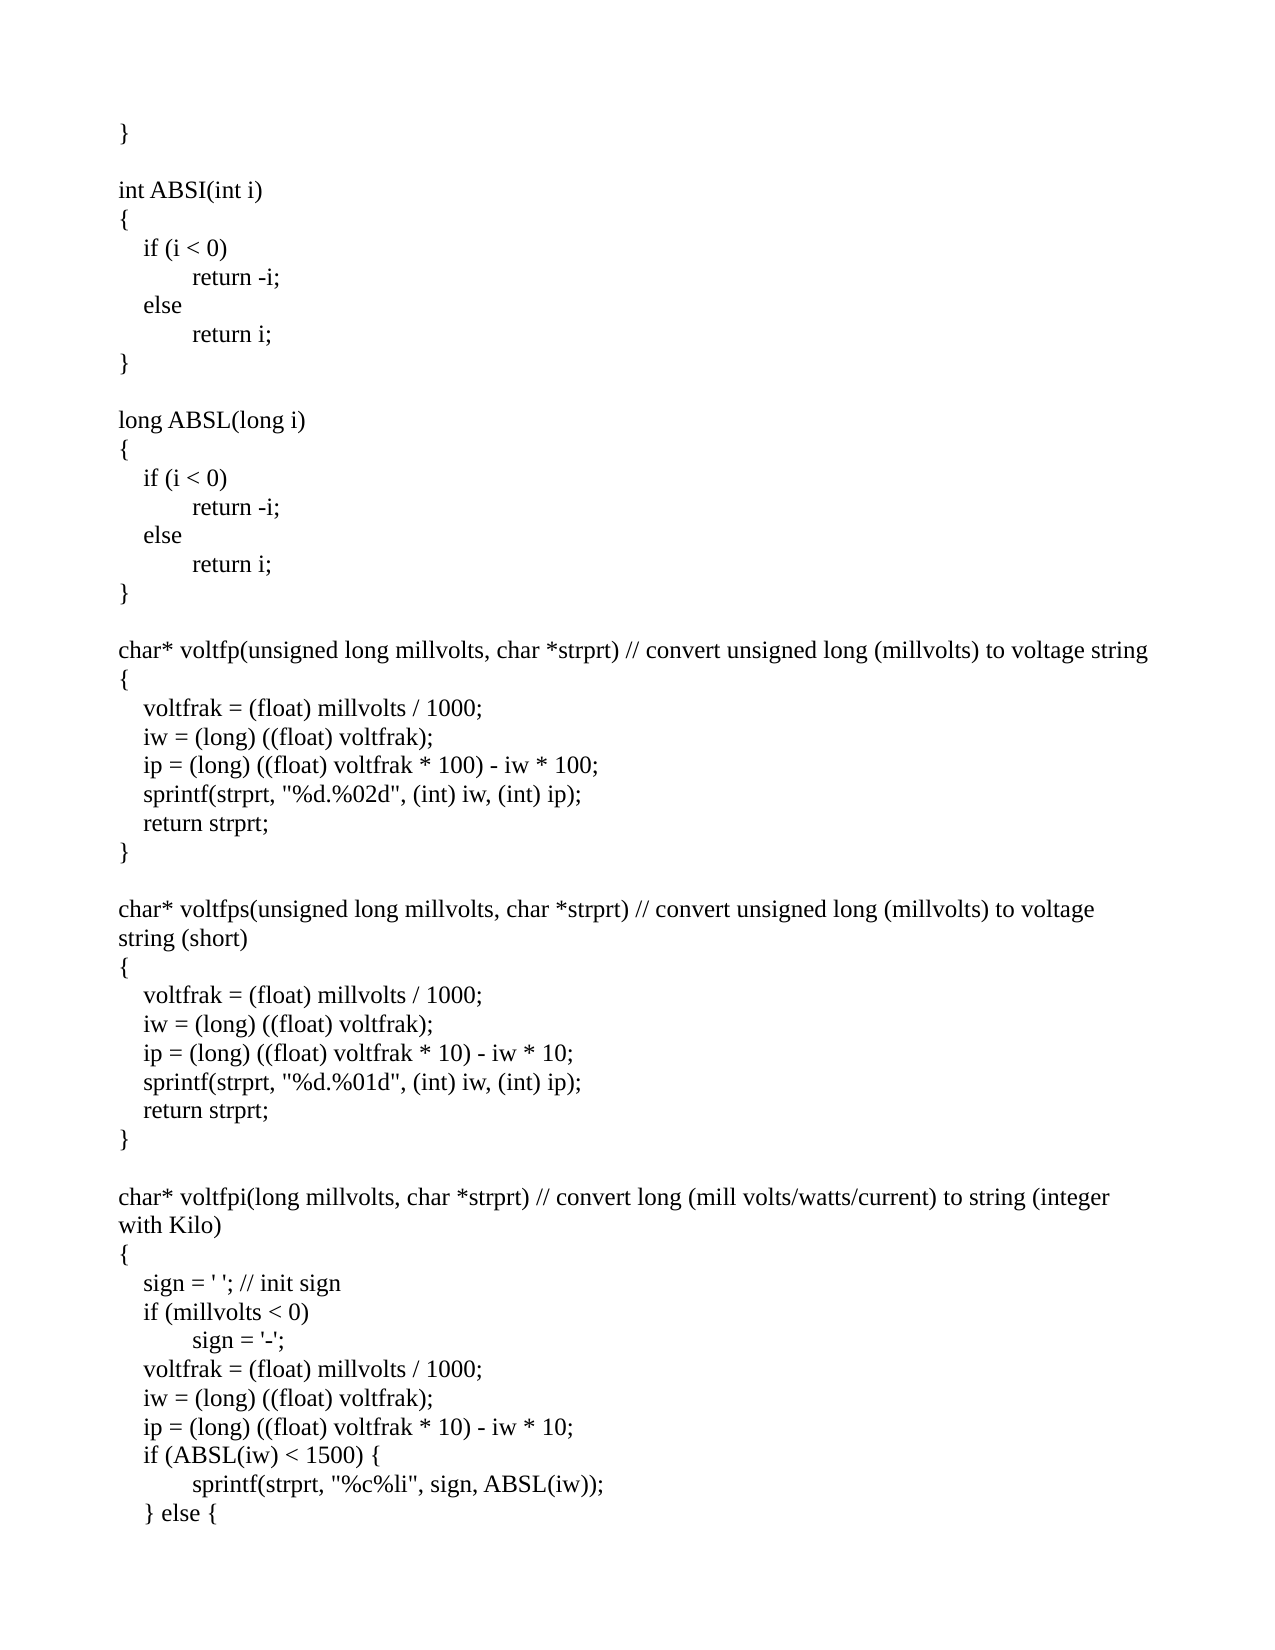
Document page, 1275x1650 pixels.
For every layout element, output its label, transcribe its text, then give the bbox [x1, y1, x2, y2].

text iw = (long) ((float) voltfrak); [118, 1009, 1157, 1038]
text return strprt; [118, 808, 1157, 837]
text { [118, 952, 1157, 981]
text long ABSL(long i) [118, 406, 1157, 434]
text return i; [118, 549, 1157, 578]
text else [118, 521, 1157, 549]
text ip = (long) ((float) voltfrak * 10) - iw * 10; [118, 1038, 1157, 1067]
text } [118, 348, 1157, 377]
text iw = (long) ((float) voltfrak); [118, 722, 1157, 751]
text char* voltfp(unsigned long millvolts, char *strprt) // convert unsigned long (millvolts) to voltage string [118, 636, 1157, 664]
text } [118, 1124, 1157, 1153]
text ip = (long) ((float) voltfrak * 10) - iw * 10; [118, 1412, 1157, 1441]
text { [118, 1239, 1157, 1268]
text if (i < 0) [118, 233, 1157, 262]
text sprintf(strprt, "%d.%01d", (int) iw, (int) ip); [118, 1067, 1157, 1096]
text int ABSI(int i) [118, 176, 1157, 204]
text return strprt; [118, 1096, 1157, 1124]
text iw = (long) ((float) voltfrak); [118, 1383, 1157, 1412]
text } [118, 578, 1157, 607]
text char* voltfps(unsigned long millvolts, char *strprt) // convert unsigned long (millvolts) to voltage string (short) [118, 894, 1157, 952]
text return -i; [118, 492, 1157, 521]
text { [118, 664, 1157, 693]
text } [118, 837, 1157, 866]
text return -i; [118, 262, 1157, 291]
text if (millvolts < 0) [118, 1297, 1157, 1326]
text voltfrak = (float) millvolts / 1000; [118, 693, 1157, 722]
text { [118, 434, 1157, 463]
text sprintf(strprt, "%c%li", sign, ABSL(iw)); [118, 1469, 1157, 1498]
text voltfrak = (float) millvolts / 1000; [118, 981, 1157, 1009]
text sprintf(strprt, "%d.%02d", (int) iw, (int) ip); [118, 779, 1157, 808]
text sign = ' '; // init sign [118, 1268, 1157, 1297]
text else [118, 291, 1157, 319]
text sign = '-'; [118, 1326, 1157, 1354]
text } else { [118, 1498, 1157, 1527]
text return i; [118, 319, 1157, 348]
text if (ABSL(iw) < 1500) { [118, 1441, 1157, 1469]
text voltfrak = (float) millvolts / 1000; [118, 1354, 1157, 1383]
text ip = (long) ((float) voltfrak * 100) - iw * 100; [118, 751, 1157, 779]
text { [118, 204, 1157, 233]
text if (i < 0) [118, 463, 1157, 492]
text char* voltfpi(long millvolts, char *strprt) // convert long (mill volts/watts/current) to string (integer with Kilo) [118, 1182, 1157, 1239]
text } [118, 118, 1157, 147]
